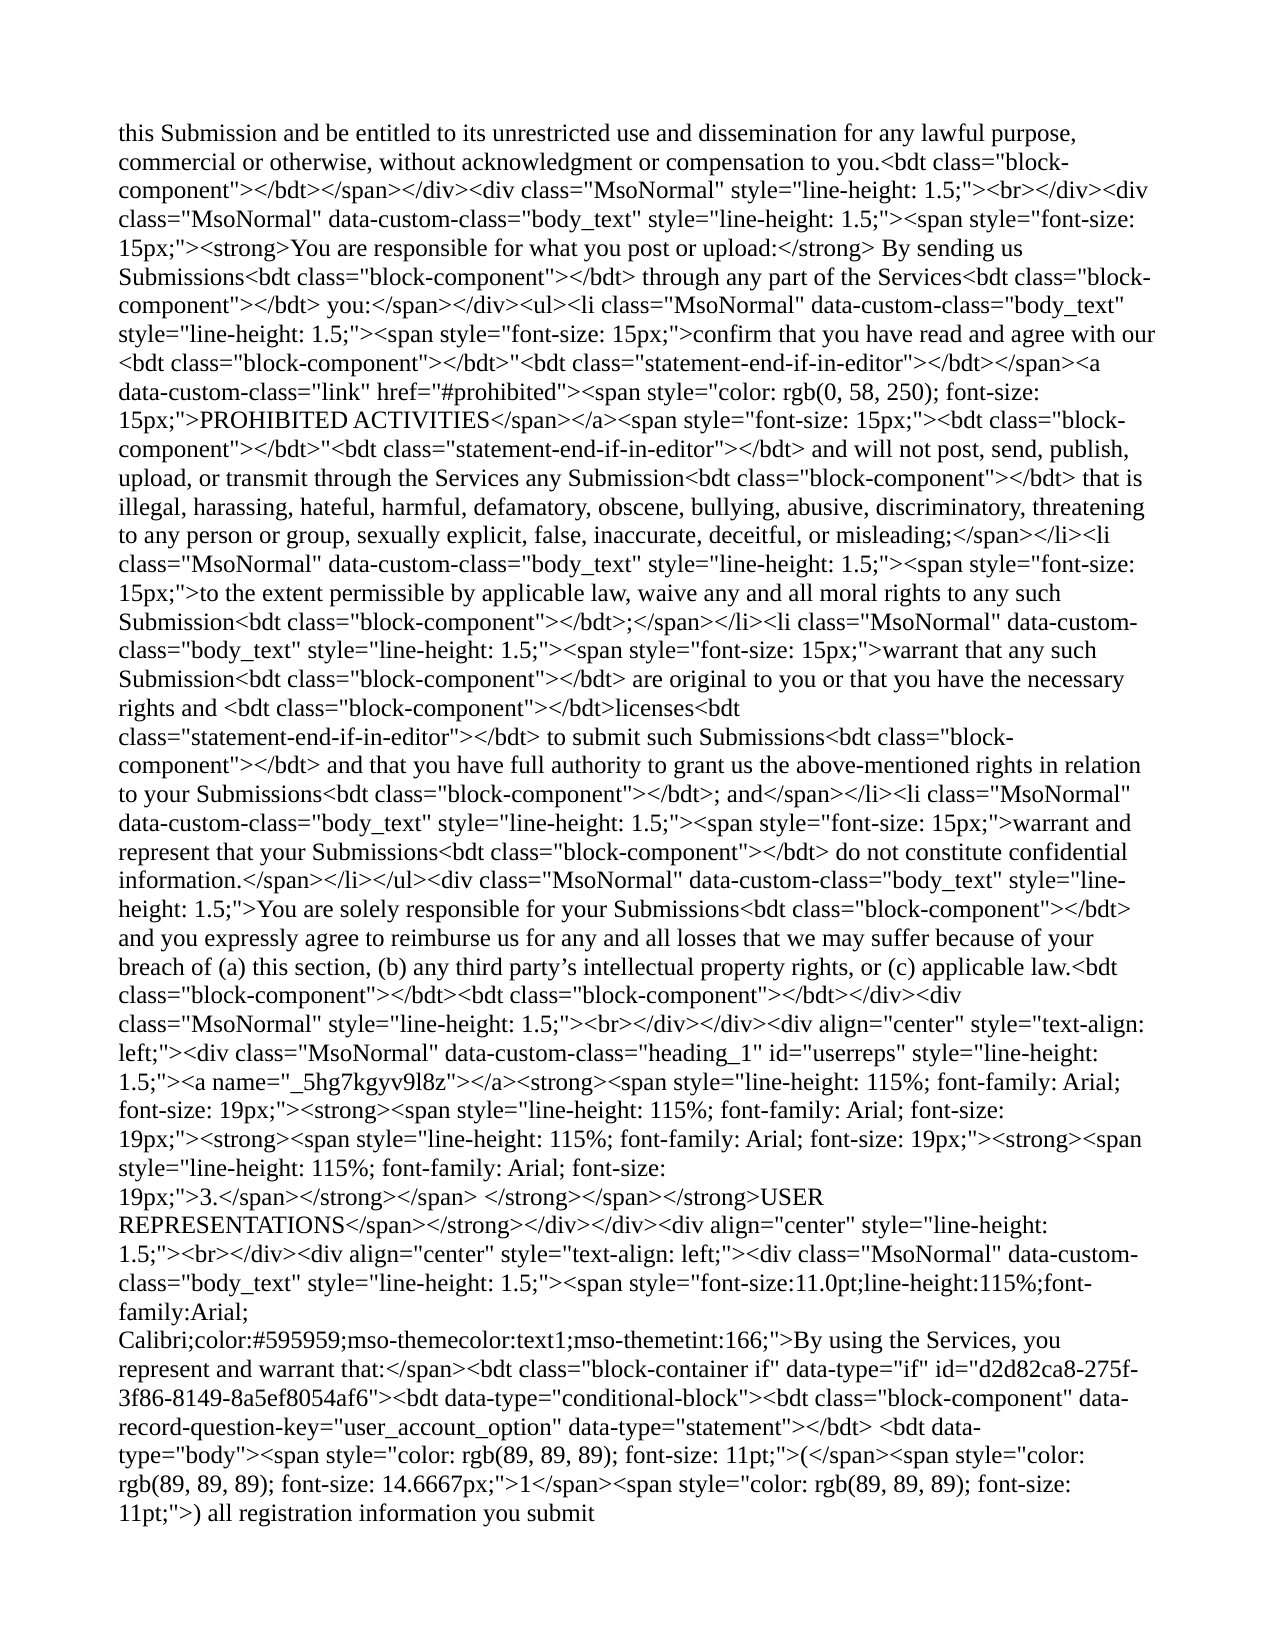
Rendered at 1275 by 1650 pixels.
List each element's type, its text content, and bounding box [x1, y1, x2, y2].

text Calibri;color:#595959;mso-themecolor:text1;mso-themetint:166;">By using the Services, you represent and warrant that:</span><bdt class="block-container if" data-type="if" id="d2d82ca8-275f-3f86-8149-8a5ef8054af6"><bdt data-type="conditional-block"><bdt class="block-component" data-record-question-key="user_account_option" data-type="statement"></bdt> <bdt data-type="body"><span style="color: rgb(89, 89, 89); font-size: 11pt;">(</span><span style="color: rgb(89, 89, 89); font-size: 14.6667px;">1</span><span style="color: rgb(89, 89, 89); font-size: 11pt;">) all registration information you submit [118, 1326, 1157, 1527]
text this Submission and be entitled to its unrestricted use and dissemination for any lawful purpose, commercial or otherwise, without acknowledgment or compensation to you.<bdt class="block-component"></bdt></span></div><div class="MsoNormal" style="line-height: 1.5;"><br></div><div class="MsoNormal" data-custom-class="body_text" style="line-height: 1.5;"><span style="font-size: 15px;"><strong>You are responsible for what you post or upload:</strong> By sending us Submissions<bdt class="block-component"></bdt> through any part of the Services<bdt class="block-component"></bdt> you:</span></div><ul><li class="MsoNormal" data-custom-class="body_text" style="line-height: 1.5;"><span style="font-size: 15px;">confirm that you have read and agree with our <bdt class="block-component"></bdt>"<bdt class="statement-end-if-in-editor"></bdt></span><a data-custom-class="link" href="#prohibited"><span style="color: rgb(0, 58, 250); font-size: 15px;">PROHIBITED ACTIVITIES</span></a><span style="font-size: 15px;"><bdt class="block-component"></bdt>"<bdt class="statement-end-if-in-editor"></bdt> and will not post, send, publish, upload, or transmit through the Services any Submission<bdt class="block-component"></bdt> that is illegal, harassing, hateful, harmful, defamatory, obscene, bullying, abusive, discriminatory, threatening to any person or group, sexually explicit, false, inaccurate, deceitful, or misleading;</span></li><li class="MsoNormal" data-custom-class="body_text" style="line-height: 1.5;"><span style="font-size: 15px;">to the extent permissible by applicable law, waive any and all moral rights to any such Submission<bdt class="block-component"></bdt>;</span></li><li class="MsoNormal" data-custom-class="body_text" style="line-height: 1.5;"><span style="font-size: 15px;">warrant that any such Submission<bdt class="block-component"></bdt> are original to you or that you have the necessary rights and <bdt class="block-component"></bdt>licenses<bdt class="statement-end-if-in-editor"></bdt> to submit such Submissions<bdt class="block-component"></bdt> and that you have full authority to grant us the above-mentioned rights in relation to your Submissions<bdt class="block-component"></bdt>; and</span></li><li class="MsoNormal" data-custom-class="body_text" style="line-height: 1.5;"><span style="font-size: 15px;">warrant and represent that your Submissions<bdt class="block-component"></bdt> do not constitute confidential information.</span></li></ul><div class="MsoNormal" data-custom-class="body_text" style="line-height: 1.5;">You are solely responsible for your Submissions<bdt class="block-component"></bdt> and you expressly agree to reimburse us for any and all losses that we may suffer because of your breach of (a) this section, (b) any third party’s intellectual property rights, or (c) applicable law.<bdt class="block-component"></bdt><bdt class="block-component"></bdt></div><div class="MsoNormal" style="line-height: 1.5;"><br></div></div><div align="center" style="text-align: left;"><div class="MsoNormal" data-custom-class="heading_1" id="userreps" style="line-height: 1.5;"><a name="_5hg7kgyv9l8z"></a><strong><span style="line-height: 115%; font-family: Arial; font-size: 19px;"><strong><span style="line-height: 115%; font-family: Arial; font-size: 19px;"><strong><span style="line-height: 115%; font-family: Arial; font-size: 19px;"><strong><span style="line-height: 115%; font-family: Arial; font-size: 19px;">3.</span></strong></span> </strong></span></strong>USER REPRESENTATIONS</span></strong></div></div><div align="center" style="line-height: 1.5;"><br></div><div align="center" style="text-align: left;"><div class="MsoNormal" data-custom-class="body_text" style="line-height: 1.5;"><span style="font-size:11.0pt;line-height:115%;font-family:Arial; [118, 118, 1157, 1326]
